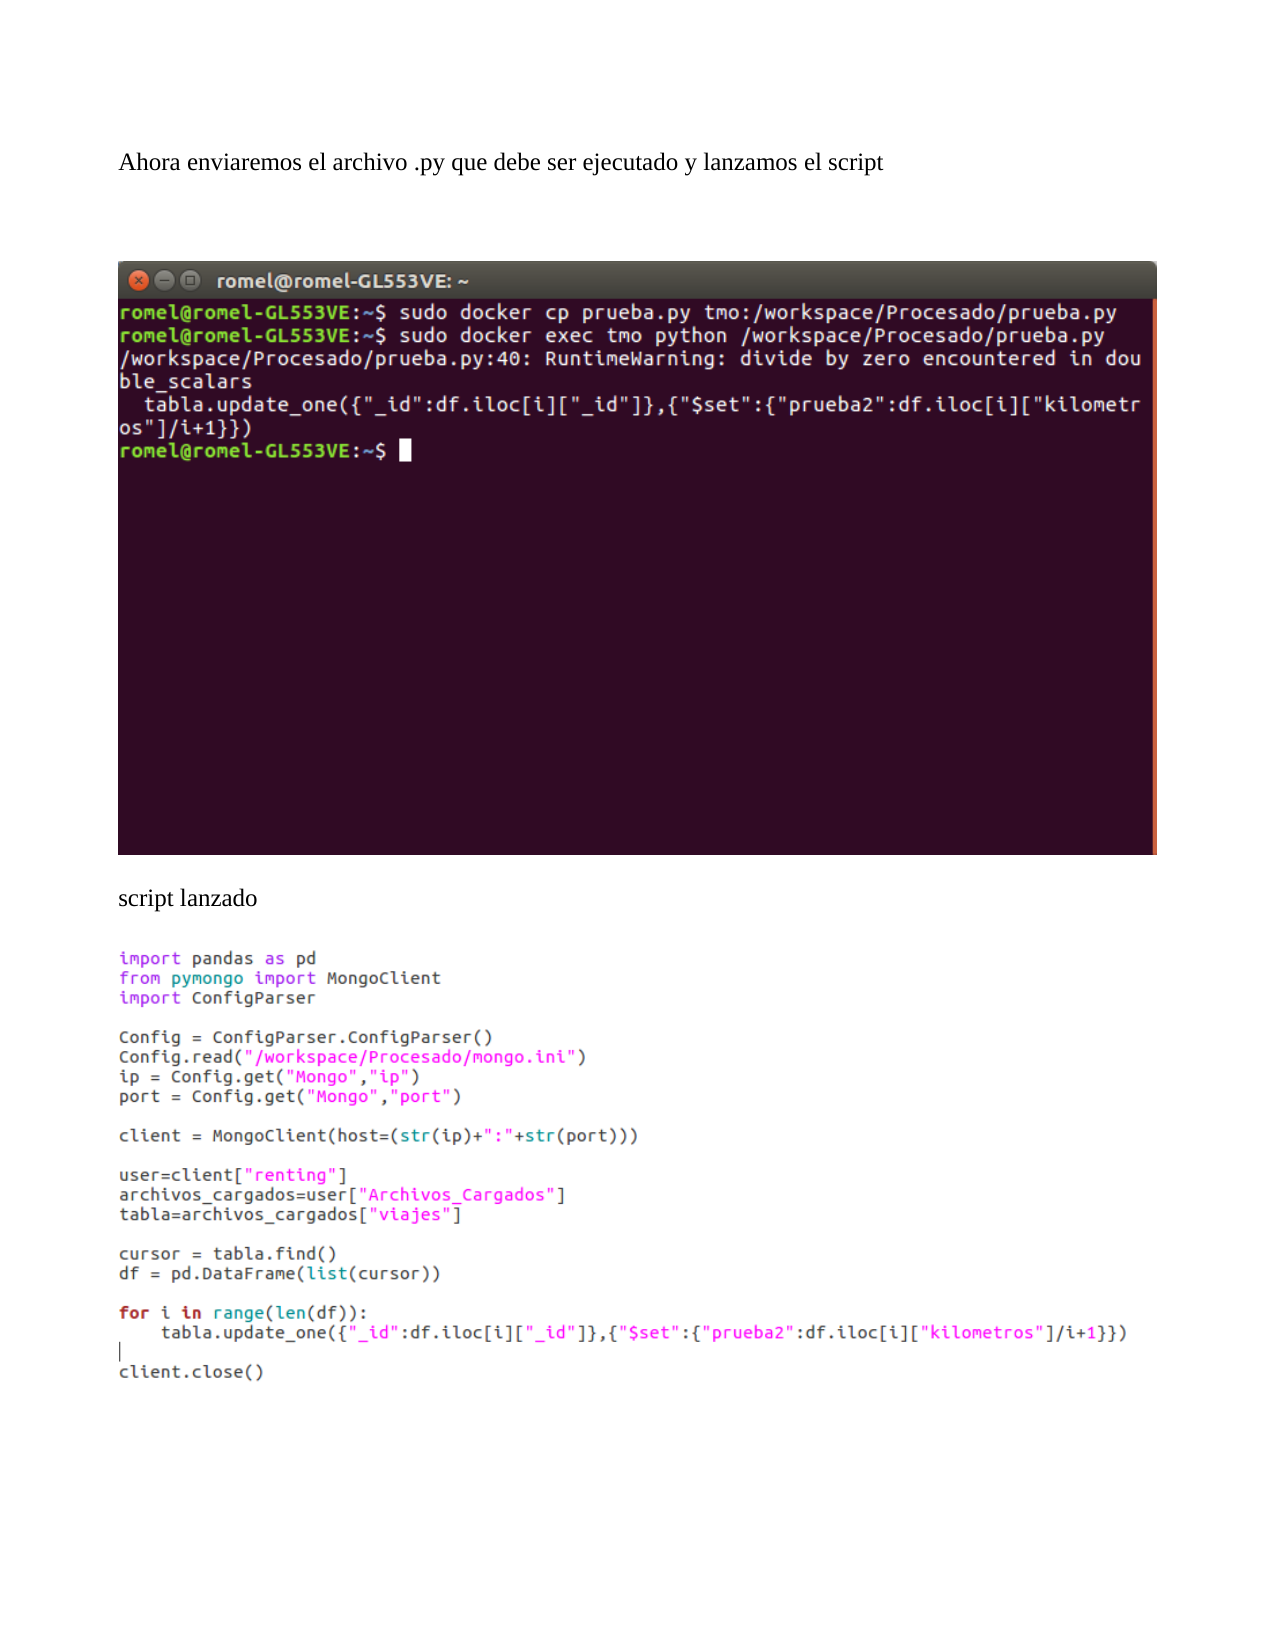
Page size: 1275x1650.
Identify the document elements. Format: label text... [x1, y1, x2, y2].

text script lanzado [118, 883, 1157, 912]
picture [118, 940, 1157, 1401]
text Ahora enviaremos el archivo .py que debe ser ejecutado y lanzamos el script [118, 147, 1157, 176]
picture [118, 261, 1157, 855]
